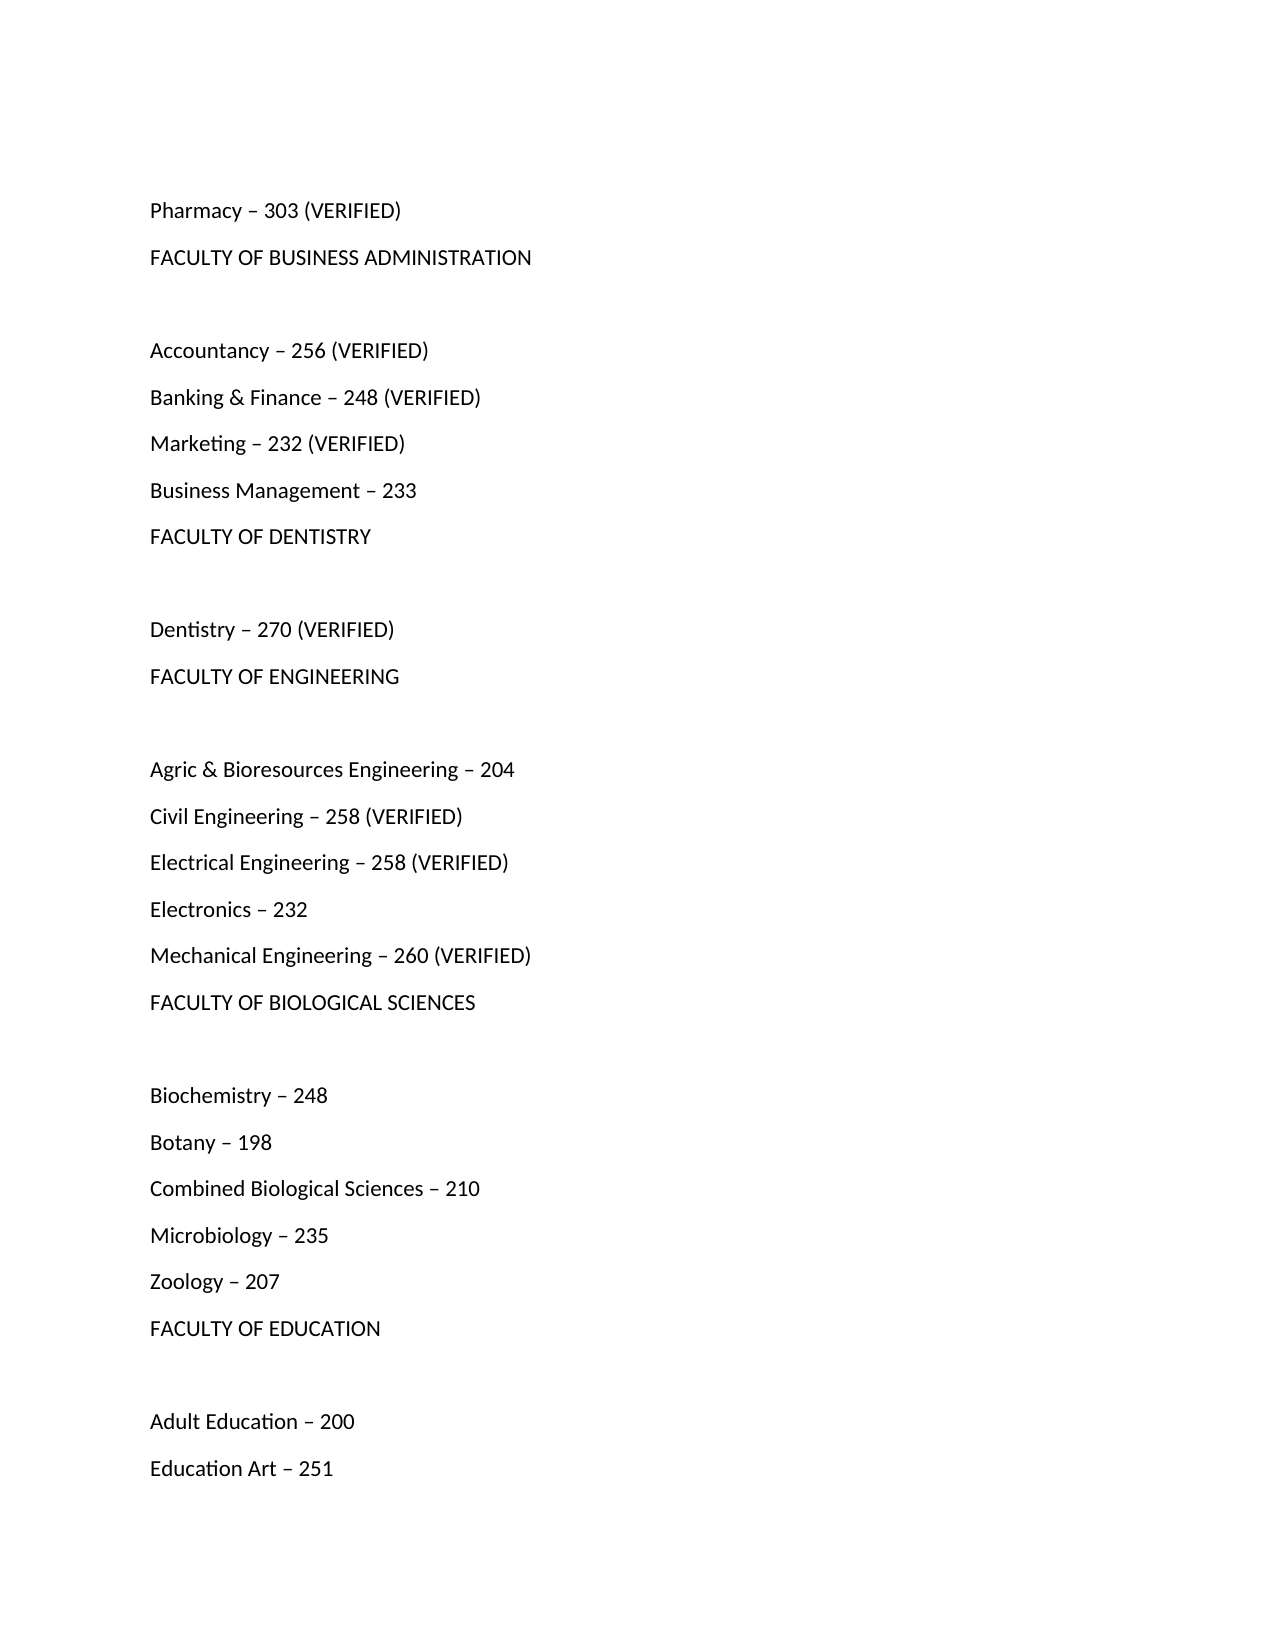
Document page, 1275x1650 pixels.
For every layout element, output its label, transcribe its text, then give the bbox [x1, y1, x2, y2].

text Banking & Finance – 248 (VERIFIED) [150, 383, 1125, 411]
text FACULTY OF EDUCATION [150, 1314, 1125, 1342]
text Dentistry – 270 (VERIFIED) [150, 616, 1125, 644]
text Education Art – 251 [150, 1454, 1125, 1482]
text Civil Engineering – 258 (VERIFIED) [150, 802, 1125, 830]
text Mechanical Engineering – 260 (VERIFIED) [150, 942, 1125, 969]
text FACULTY OF BIOLOGICAL SCIENCES [150, 988, 1125, 1016]
text Electrical Engineering – 258 (VERIFIED) [150, 848, 1125, 876]
text Biochemistry – 248 [150, 1081, 1125, 1109]
text FACULTY OF DENTISTRY [150, 522, 1125, 551]
text Agric & Bioresources Engineering – 204 [150, 755, 1125, 783]
text Adult Education – 200 [150, 1407, 1125, 1435]
text Combined Biological Sciences – 210 [150, 1174, 1125, 1202]
text Marketing – 232 (VERIFIED) [150, 429, 1125, 457]
text Microbiology – 235 [150, 1221, 1125, 1249]
text FACULTY OF BUSINESS ADMINISTRATION [150, 243, 1125, 271]
text Business Management – 233 [150, 476, 1125, 504]
text FACULTY OF ENGINEERING [150, 662, 1125, 690]
text Accountancy – 256 (VERIFIED) [150, 336, 1125, 364]
text Zoology – 207 [150, 1267, 1125, 1296]
text Botany – 198 [150, 1128, 1125, 1156]
text Pharmacy – 303 (VERIFIED) [150, 197, 1125, 224]
text Electronics – 232 [150, 895, 1125, 923]
